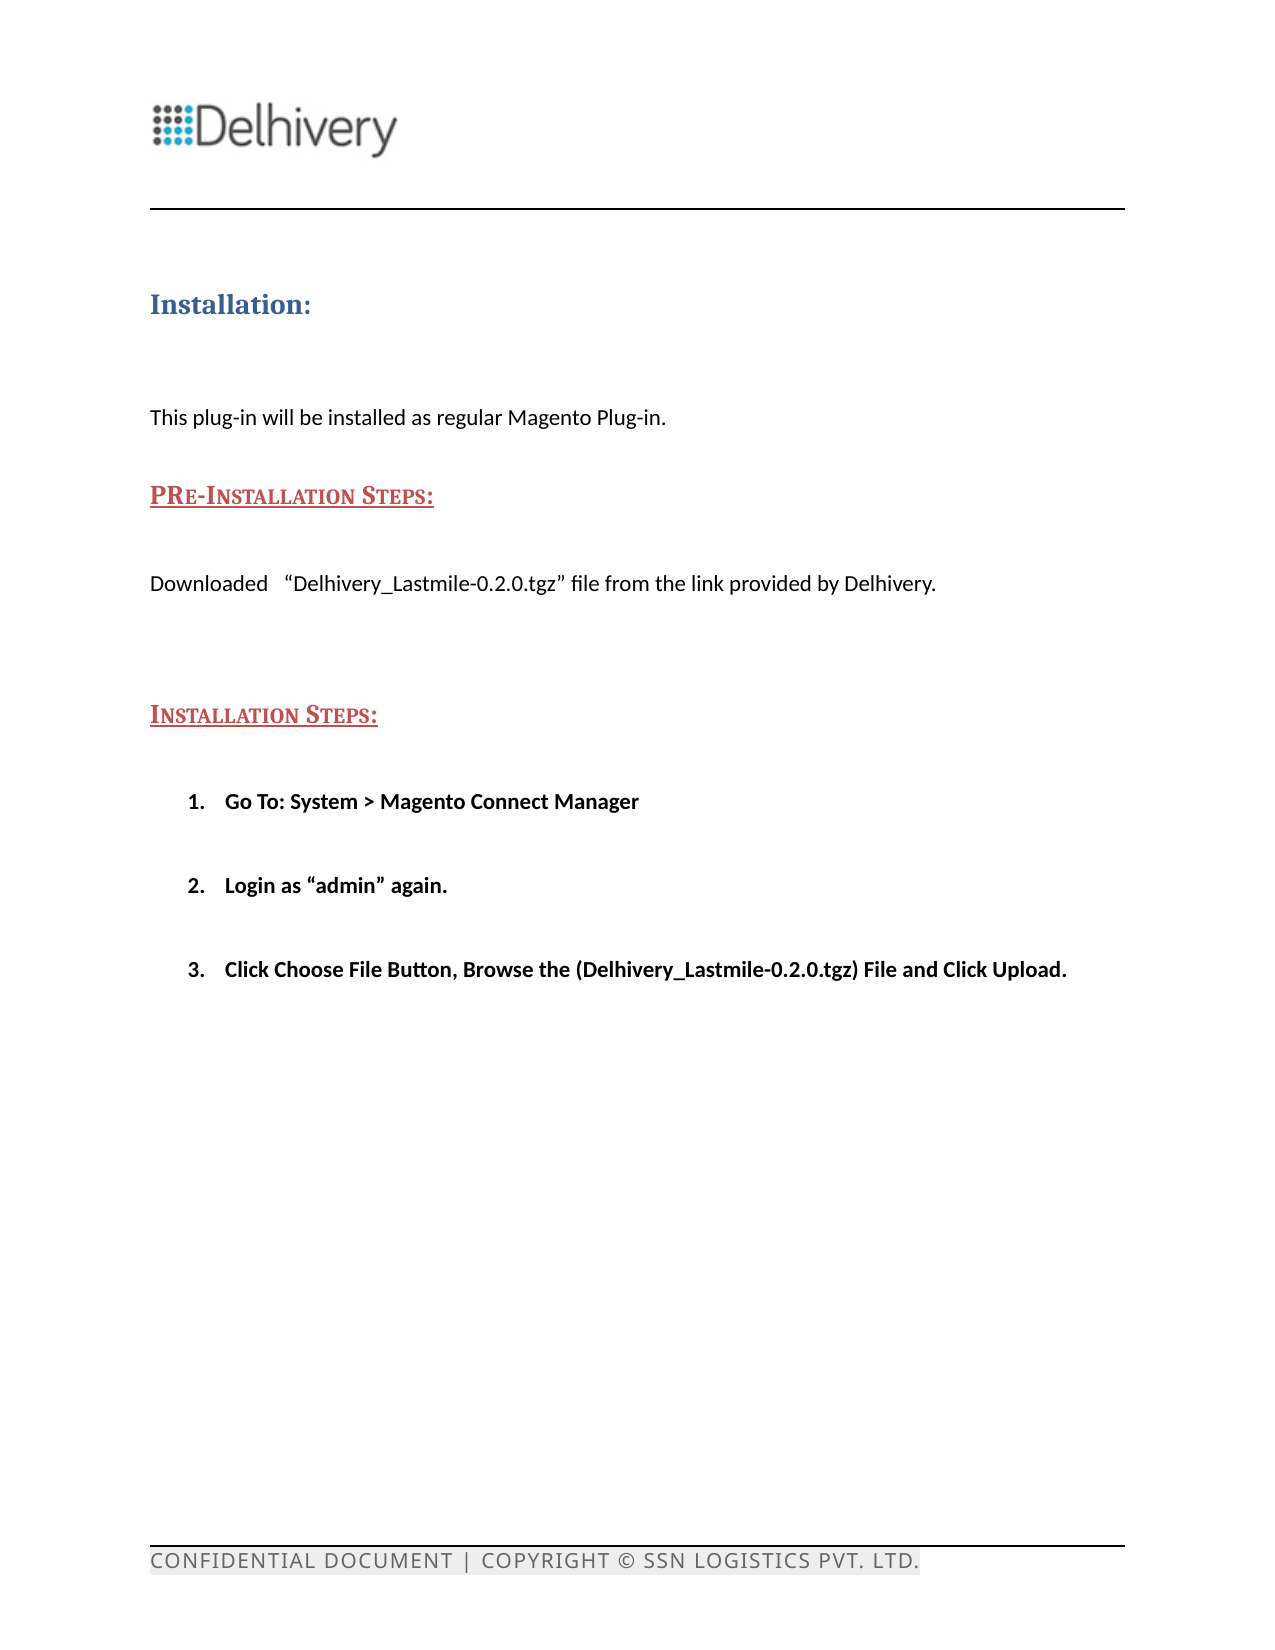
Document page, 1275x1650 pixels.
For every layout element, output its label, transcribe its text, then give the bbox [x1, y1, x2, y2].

subtitle Installation Steps: [150, 699, 1125, 730]
text Downloaded “Delhivery_Lastmile-0.2.0.tgz” file from the link provided by Delhivery. [150, 569, 1125, 597]
subtitle PRe-Installation Steps: [150, 480, 1125, 511]
list Login as “admin” again. [187, 872, 1125, 899]
list Go To: System > Magento Connect Manager [187, 787, 1125, 816]
text This plug-in will be installed as regular Magento Plug-in. [150, 403, 1125, 431]
list Click Choose File Button, Browse the (Delhivery_Lastmile-0.2.0.tgz) File and Click Upload. [187, 956, 1125, 984]
subtitle Installation: [150, 288, 1125, 321]
picture [150, 75, 400, 179]
